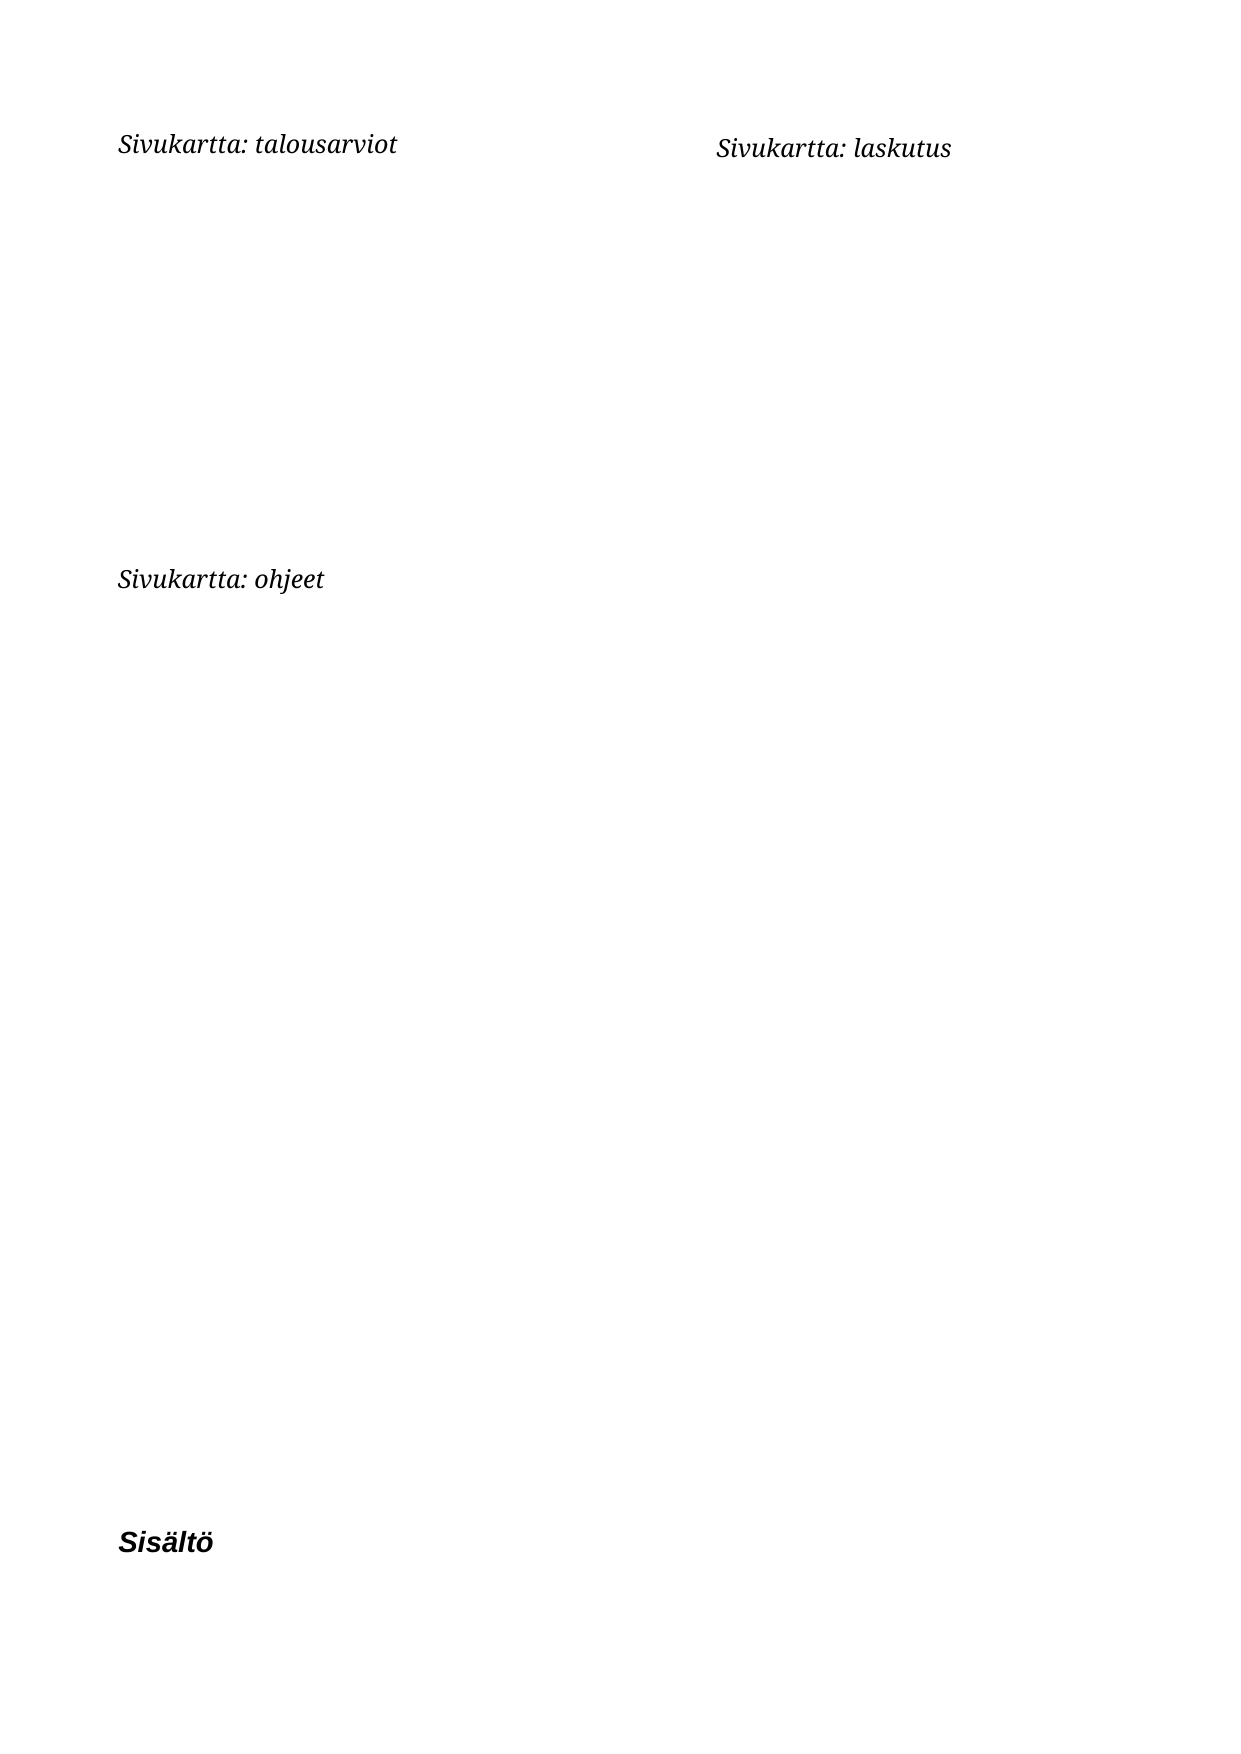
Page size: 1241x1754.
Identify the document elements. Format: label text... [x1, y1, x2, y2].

text Sivukartta: ohjeet [118, 562, 940, 596]
subtitle Sisältö [118, 1526, 1122, 1559]
text Sivukartta: talousarviot [118, 127, 680, 161]
text Sivukartta: laskutus [716, 131, 1117, 165]
